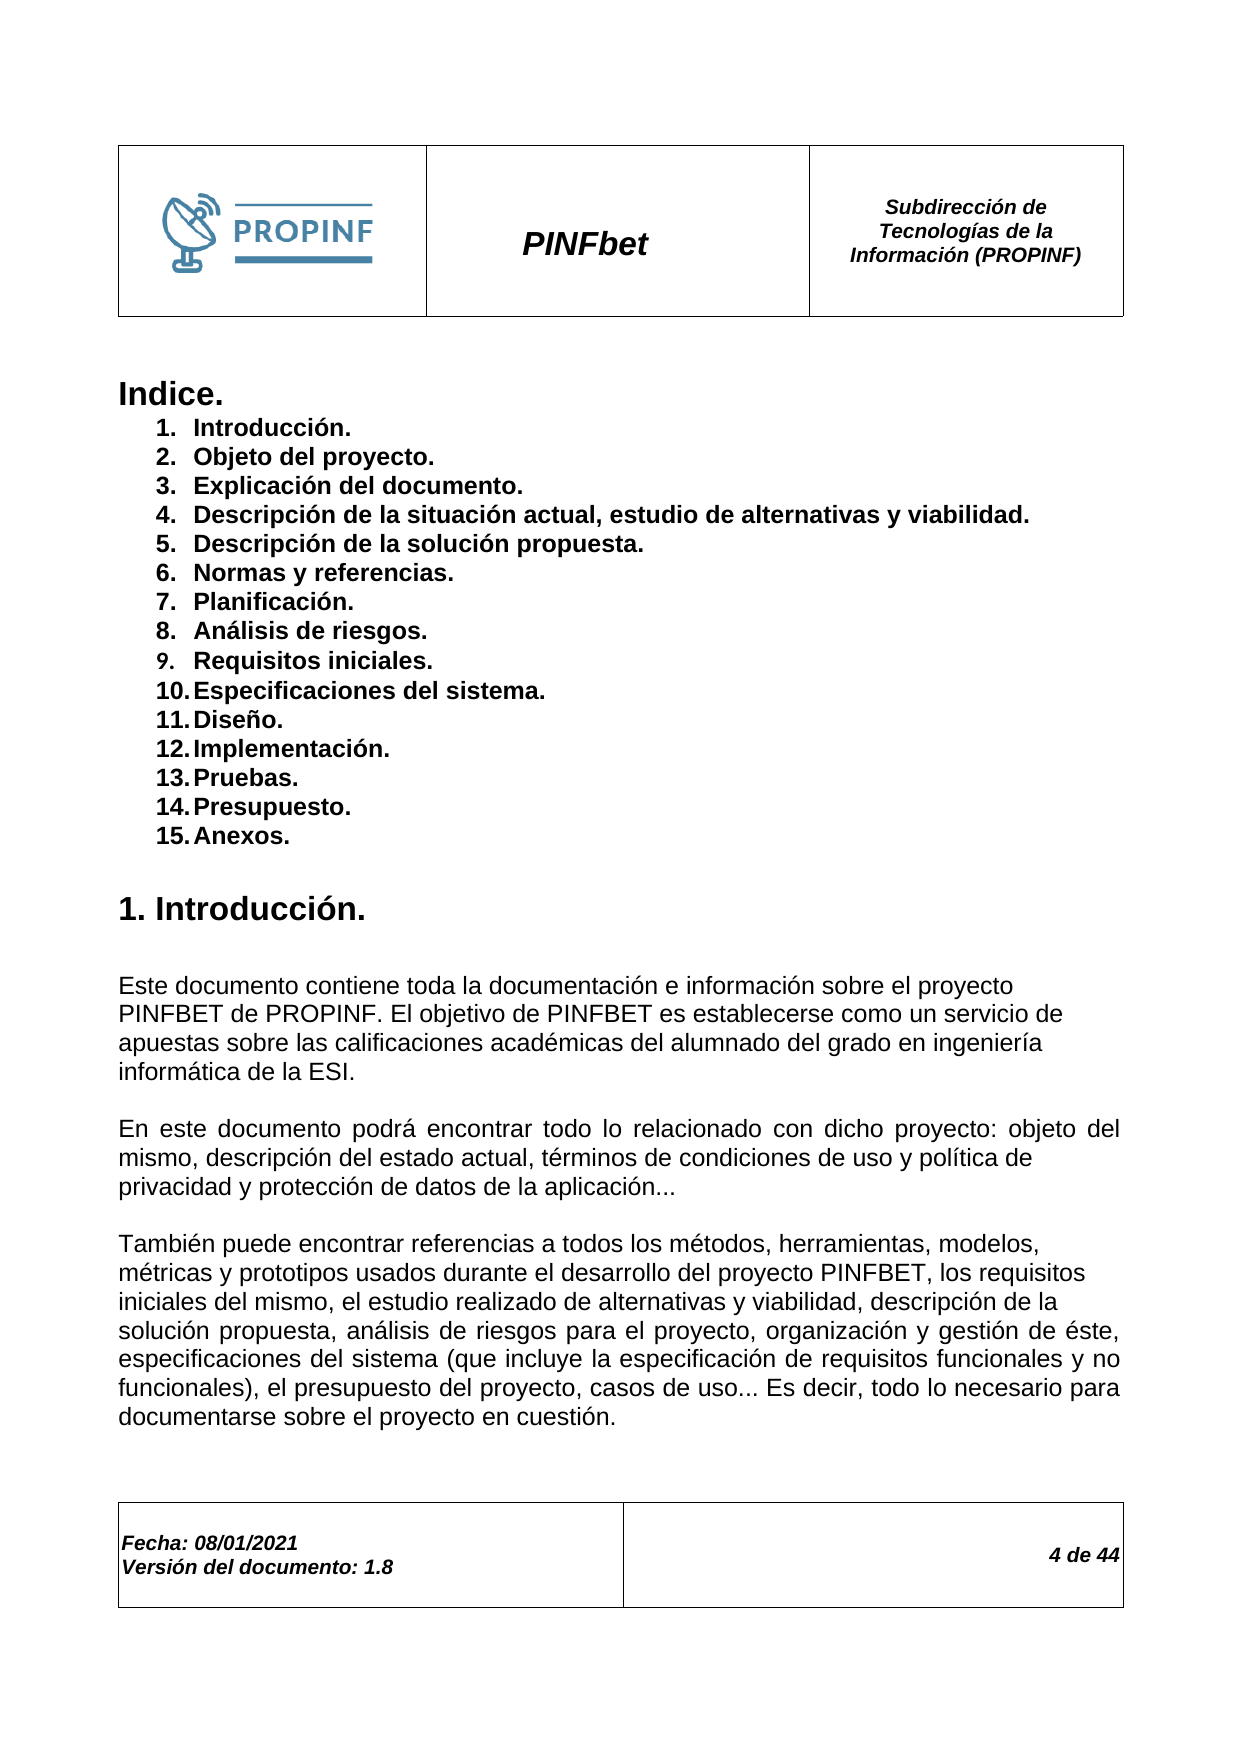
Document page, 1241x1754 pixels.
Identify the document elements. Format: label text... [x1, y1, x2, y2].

list Normas y referencias. [156, 558, 1122, 587]
list Requisitos iniciales. [156, 645, 1122, 676]
list Explicación del documento. [156, 471, 1122, 499]
list Diseño. [156, 705, 1122, 734]
text Este documento contiene toda la documentación e información sobre el proyecto [118, 971, 1122, 999]
text métricas y prototipos usados durante el desarrollo del proyecto PINFBET, los requisitos [118, 1258, 1122, 1287]
list Anexos. [156, 821, 1122, 850]
list Análisis de riesgos. [156, 616, 1122, 645]
text PINFBET de PROPINF. El objetivo de PINFBET es establecerse como un servicio de apuestas sobre las calificaciones académicas del alumnado del grado en ingeniería [118, 999, 1122, 1057]
text iniciales del mismo, el estudio realizado de alternativas y viabilidad, descripción de la [118, 1287, 1122, 1316]
list Presupuesto. [156, 792, 1122, 821]
picture [126, 170, 414, 301]
text Indice. [118, 374, 1122, 412]
list Implementación. [156, 734, 1122, 763]
list Descripción de la solución propuesta. [156, 529, 1122, 558]
list Descripción de la situación actual, estudio de alternativas y viabilidad. [156, 500, 1122, 529]
list Especificaciones del sistema. [156, 676, 1122, 705]
text En este documento podrá encontrar todo lo relacionado con dicho proyecto: objeto del mismo, descripción del estado actual, términos de condiciones de uso y política de [118, 1114, 1122, 1172]
text informática de la ESI. [118, 1057, 1122, 1086]
list Planificación. [156, 587, 1122, 616]
text solución propuesta, análisis de riesgos para el proyecto, organización y gestión de éste, especificaciones del sistema (que incluye la especificación de requisitos funcionales y no funcionales), el presupuesto del proyecto, casos de uso... Es decir, todo lo necesario para documentarse sobre el proyecto en cuestión. [118, 1316, 1122, 1431]
list Introducción. [156, 413, 1122, 441]
text 1. Introducción. [118, 889, 1122, 928]
list Pruebas. [156, 763, 1122, 792]
text También puede encontrar referencias a todos los métodos, herramientas, modelos, [118, 1229, 1122, 1258]
list Objeto del proyecto. [156, 442, 1122, 471]
text privacidad y protección de datos de la aplicación... [118, 1172, 1122, 1201]
